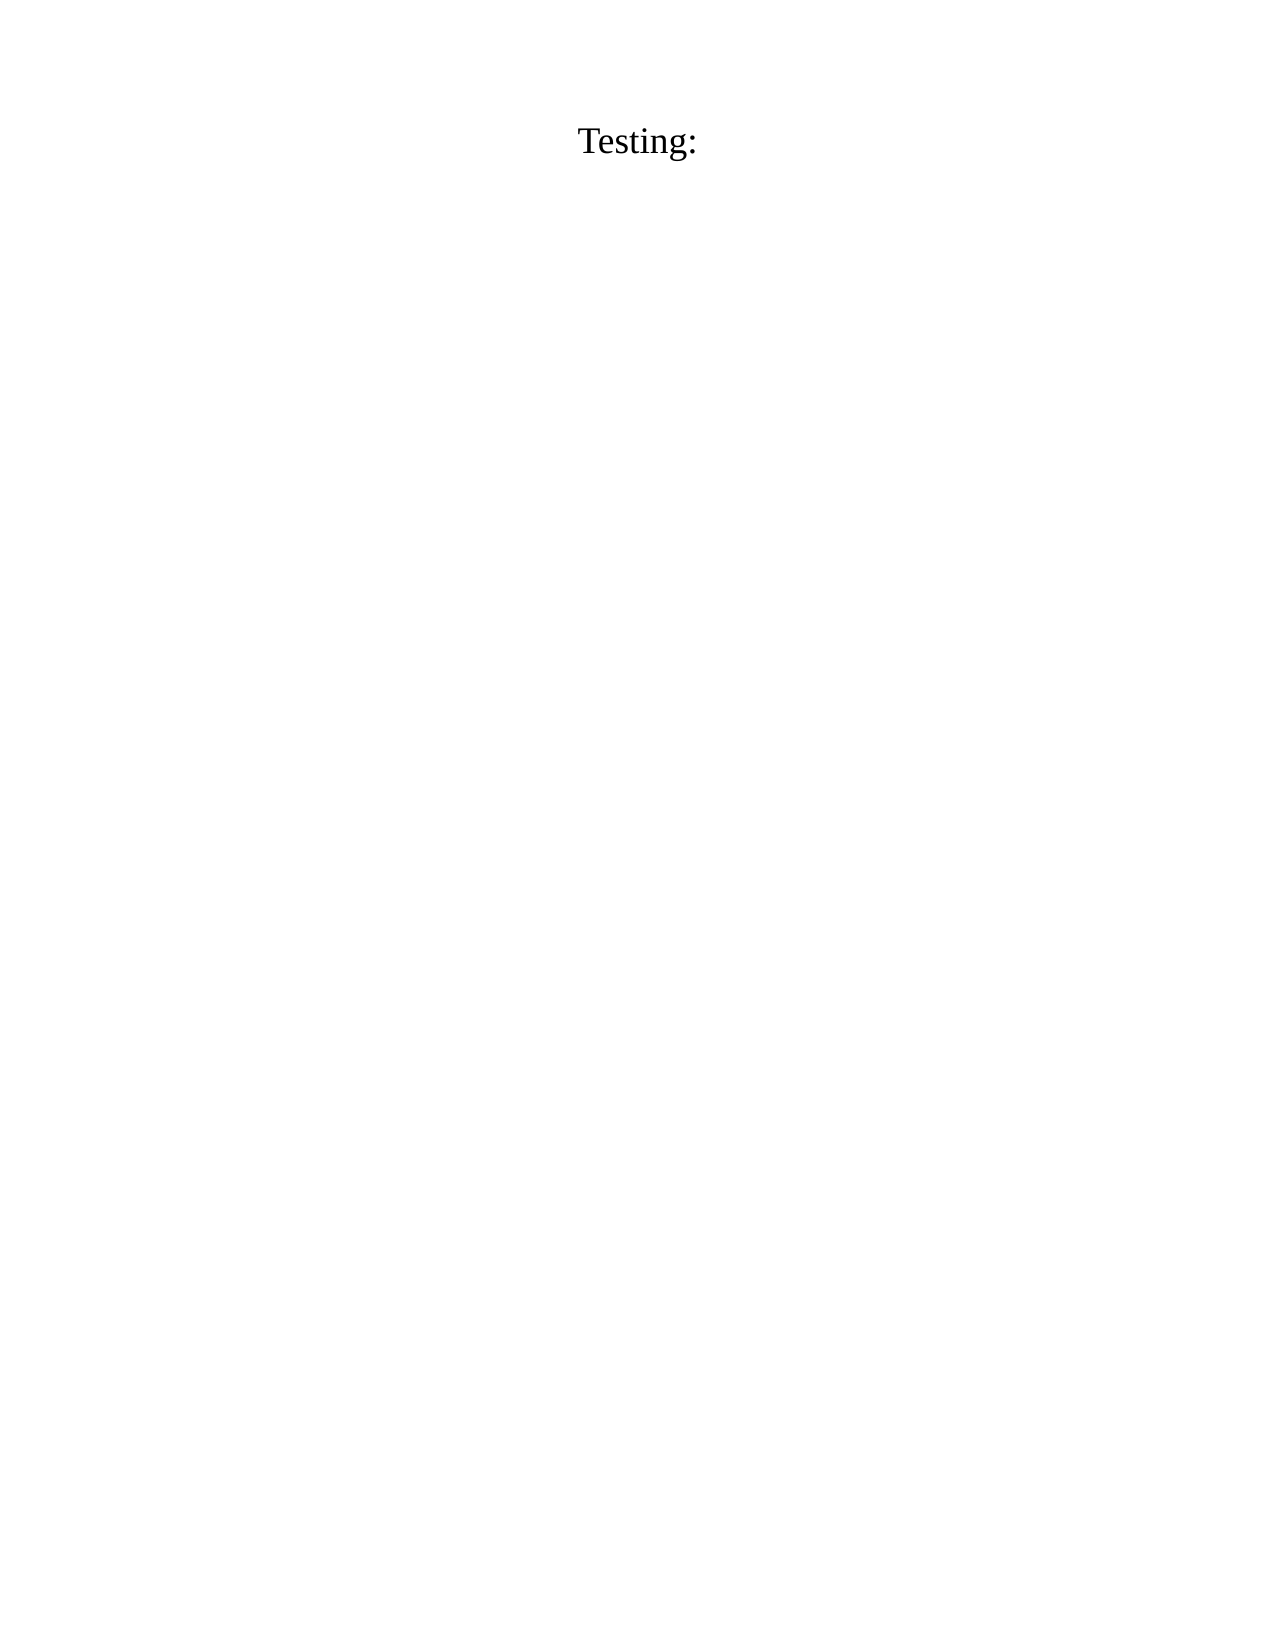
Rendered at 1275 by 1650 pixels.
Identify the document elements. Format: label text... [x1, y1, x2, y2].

text Testing: [118, 118, 1157, 161]
